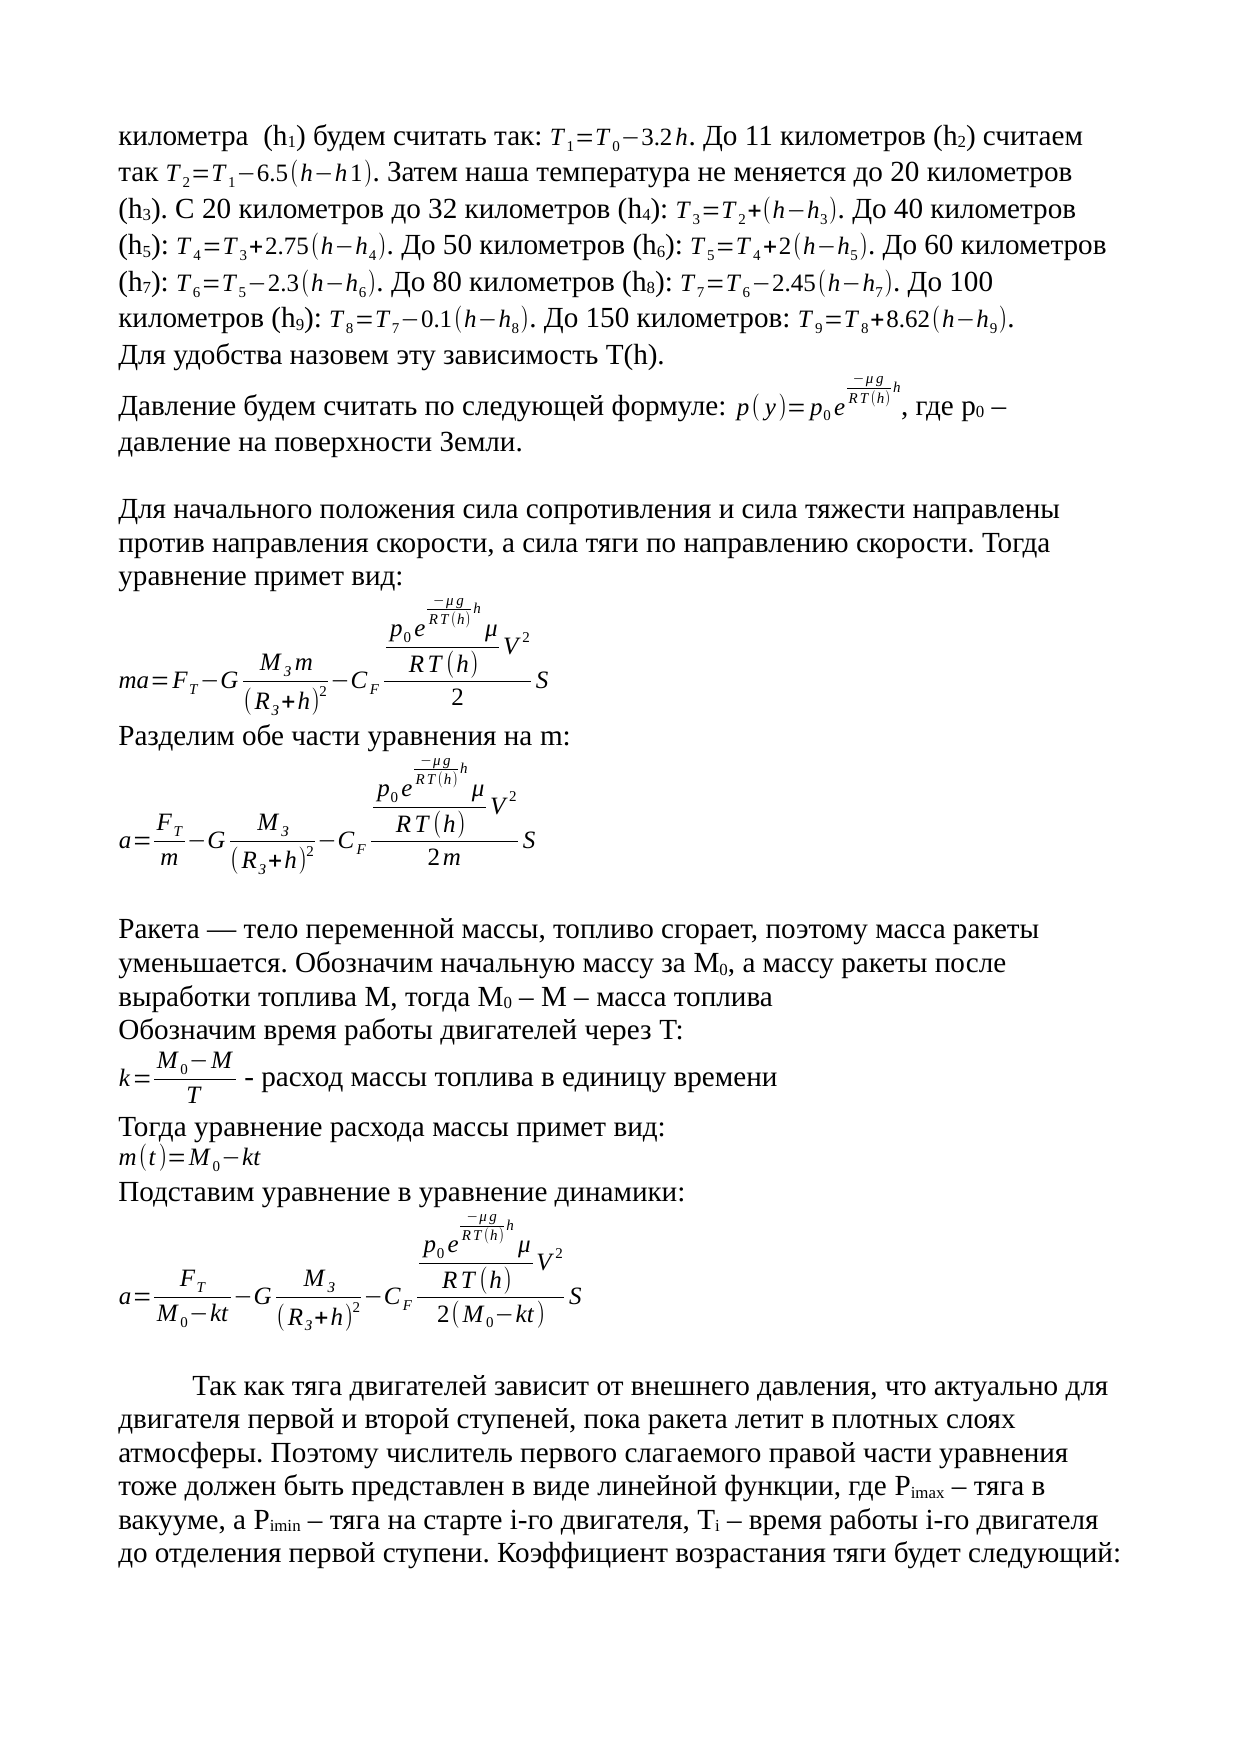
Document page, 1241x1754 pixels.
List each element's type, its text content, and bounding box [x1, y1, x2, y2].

text Для удобства назовем эту зависимость T(h). [118, 337, 1122, 370]
text Ракета — тело переменной массы, топливо сгорает, поэтому масса ракеты уменьшается. Обозначим начальную массу за M0, а массу ракеты после выработки топлива M, тогда M0 – M – масса топлива [118, 912, 1122, 1012]
text Для начального положения сила сопротивления и сила тяжести направлены против направления скорости, а сила тяги по направлению скорости. Тогда уравнение примет вид: [118, 491, 1122, 592]
text Тогда будем использовать следующие зависимости. Первые 3 километра (h1) будем считать так: . До 11 километров (h2) считаем так . Затем наша температура не меняется до 20 километров (h3). С 20 километров до 32 километров (h4): . До 40 километров (h5): . До 50 километров (h6): . До 60 километров (h7): . До 80 километров (h8): . До 100 километров (h9): . До 150 километров: . [118, 118, 1122, 337]
text Давление будем считать по следующей формуле: , где p0 – давление на поверхности Земли. [118, 370, 1122, 458]
text Подставим уравнение в уравнение динамики: [118, 1174, 1122, 1208]
text - расход массы топлива в единицу времени [118, 1046, 1122, 1109]
text Тогда уравнение расхода массы примет вид: [118, 1109, 1122, 1142]
text Разделим обе части уравнения на m: [118, 718, 1122, 752]
text Обозначим время работы двигателей через T: [118, 1012, 1122, 1046]
text Так как тяга двигателей зависит от внешнего давления, что актуально для двигателя первой и второй ступеней, пока ракета летит в плотных слоях атмосферы. Поэтому числитель первого слагаемого правой части уравнения тоже должен быть представлен в виде линейной функции, где Pimax – тяга в вакууме, а Pimin – тяга на старте i-го двигателя, Ti – время работы i-го двигателя до отделения первой ступени. Коэффициент возрастания тяги будет следующий: [118, 1368, 1122, 1569]
